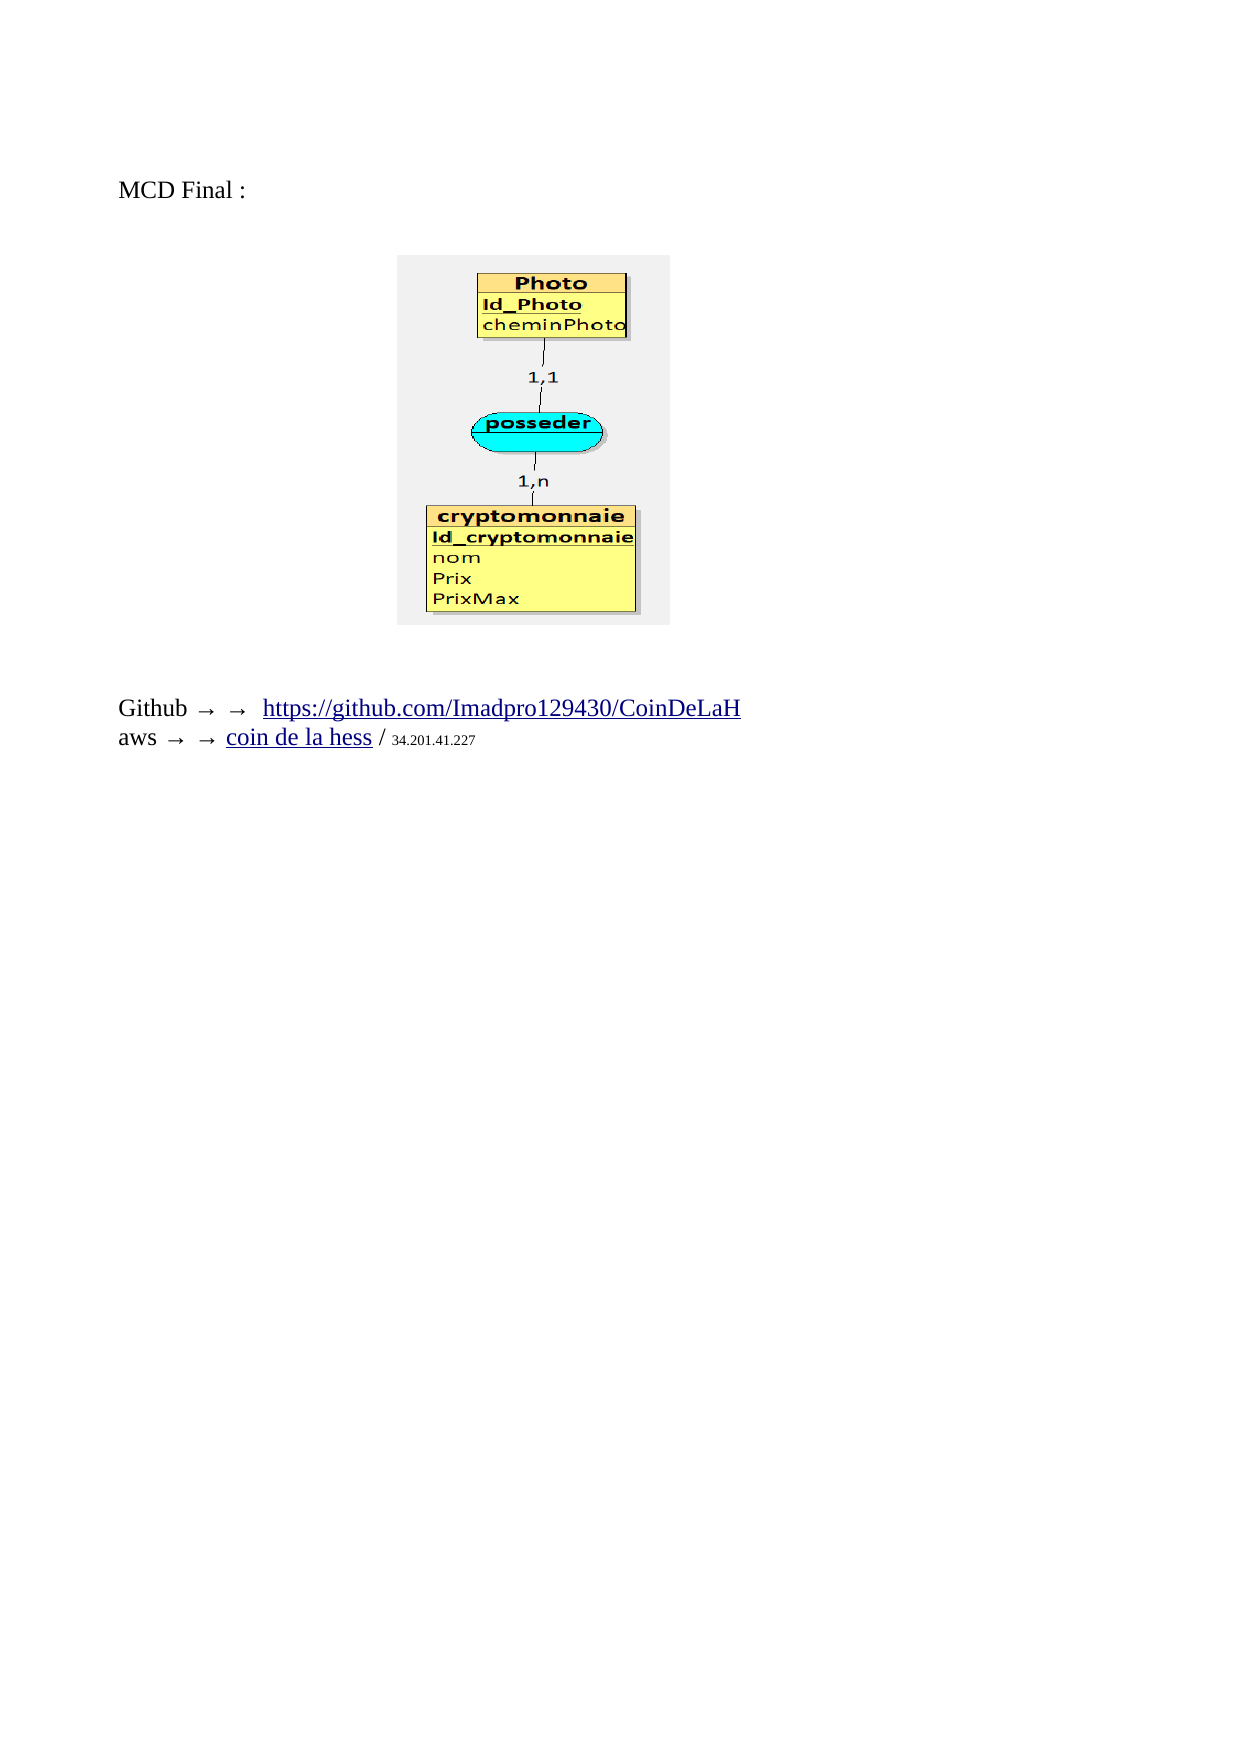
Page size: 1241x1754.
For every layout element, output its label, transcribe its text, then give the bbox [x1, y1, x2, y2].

text MCD Final : [118, 176, 1122, 204]
picture [397, 255, 670, 625]
text Github → → https://github.com/Imadpro129430/CoinDeLaH aws → → coin de la hess / 34.201.41.227 [118, 664, 1122, 808]
